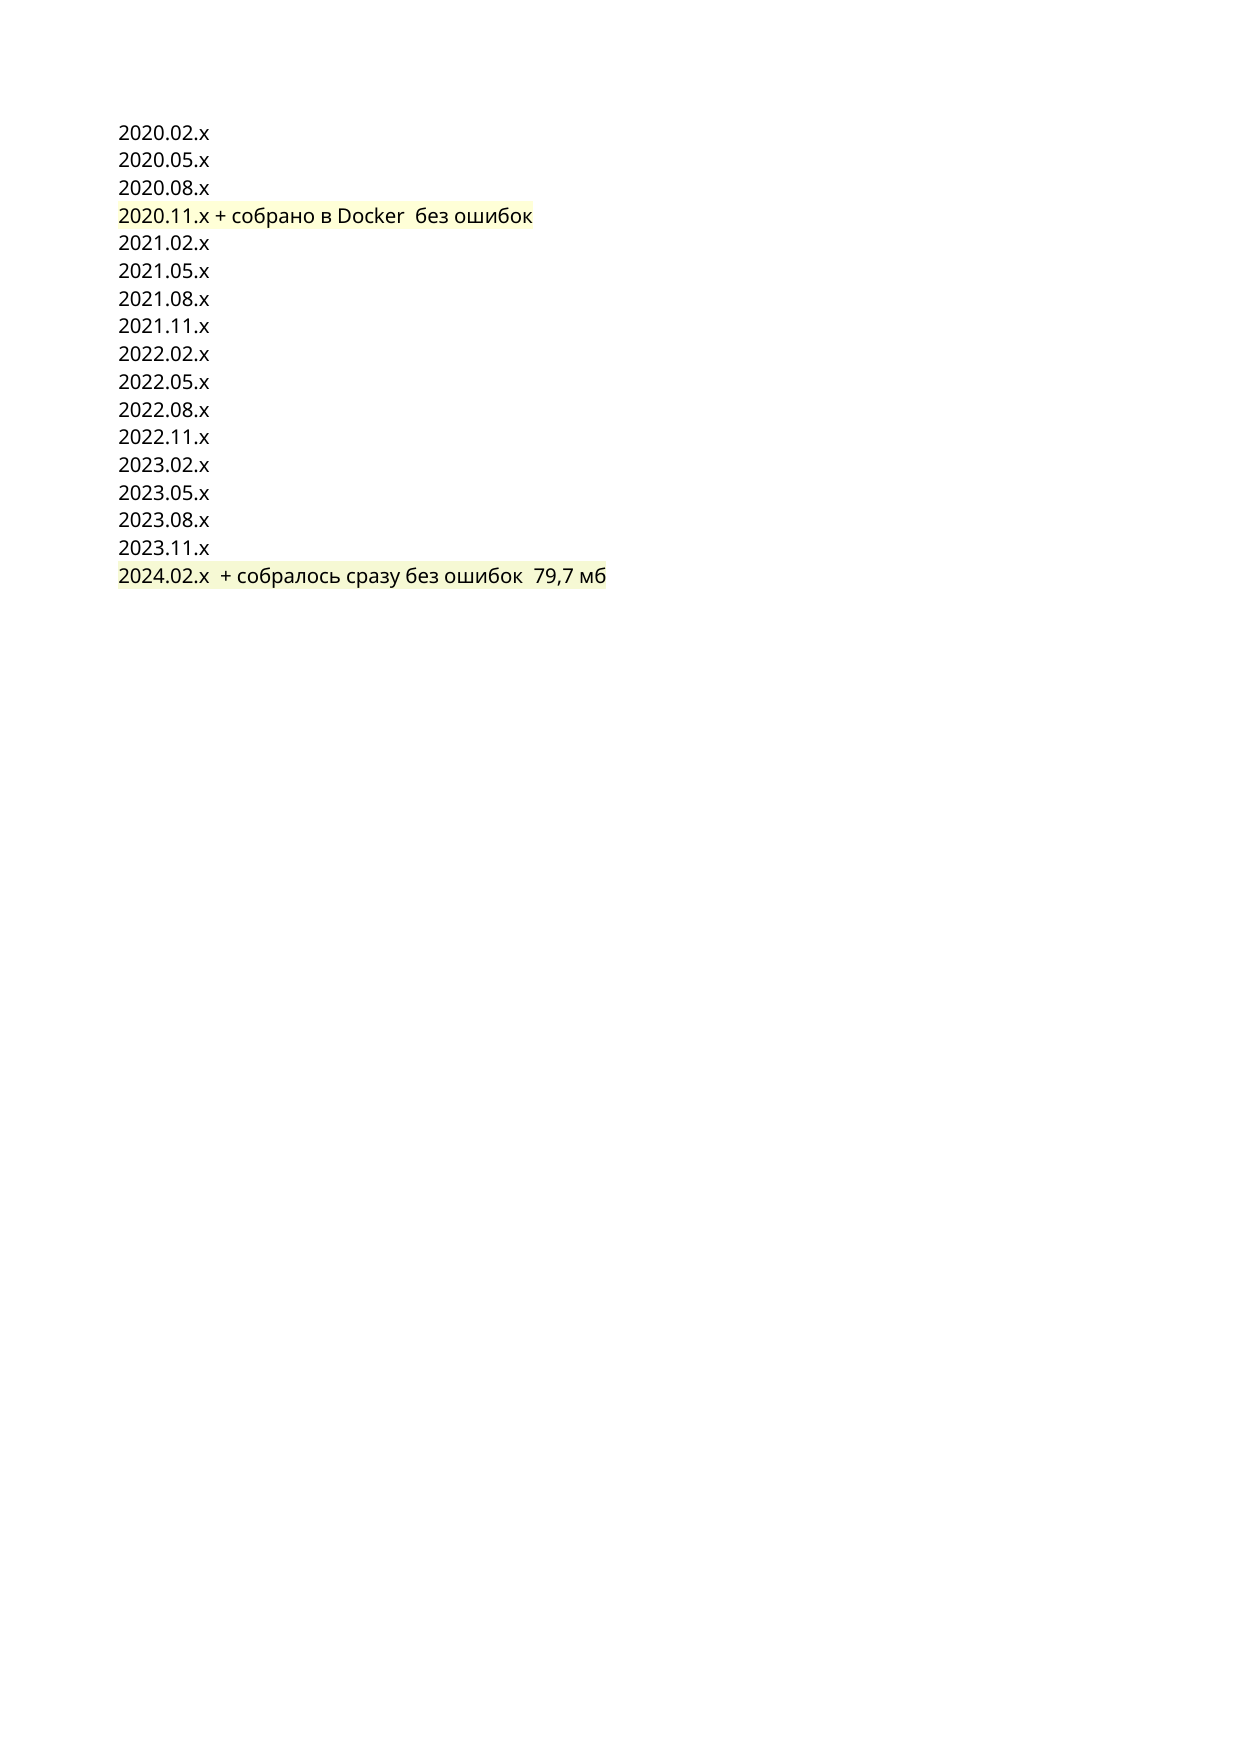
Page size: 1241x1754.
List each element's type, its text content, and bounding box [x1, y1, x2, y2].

text 2022.11.x [118, 423, 1122, 451]
text 2020.08.x [118, 173, 1122, 201]
text 2023.11.x [118, 534, 1122, 561]
text 2022.02.x [118, 340, 1122, 367]
text 2020.11.x + собрано в Docker без ошибок [118, 201, 1122, 229]
text 2021.05.x [118, 257, 1122, 284]
text 2022.08.x [118, 395, 1122, 423]
text 2023.05.x [118, 478, 1122, 506]
text 2021.02.x [118, 229, 1122, 257]
text 2021.08.x [118, 284, 1122, 312]
text 2020.05.x [118, 146, 1122, 173]
text 2021.11.x [118, 312, 1122, 340]
text 2023.08.x [118, 506, 1122, 534]
text 2024.02.x + собралось сразу без ошибок 79,7 мб [118, 561, 1122, 589]
text 2020.02.x [118, 118, 1122, 146]
text 2023.02.x [118, 451, 1122, 478]
text 2022.05.x [118, 367, 1122, 395]
